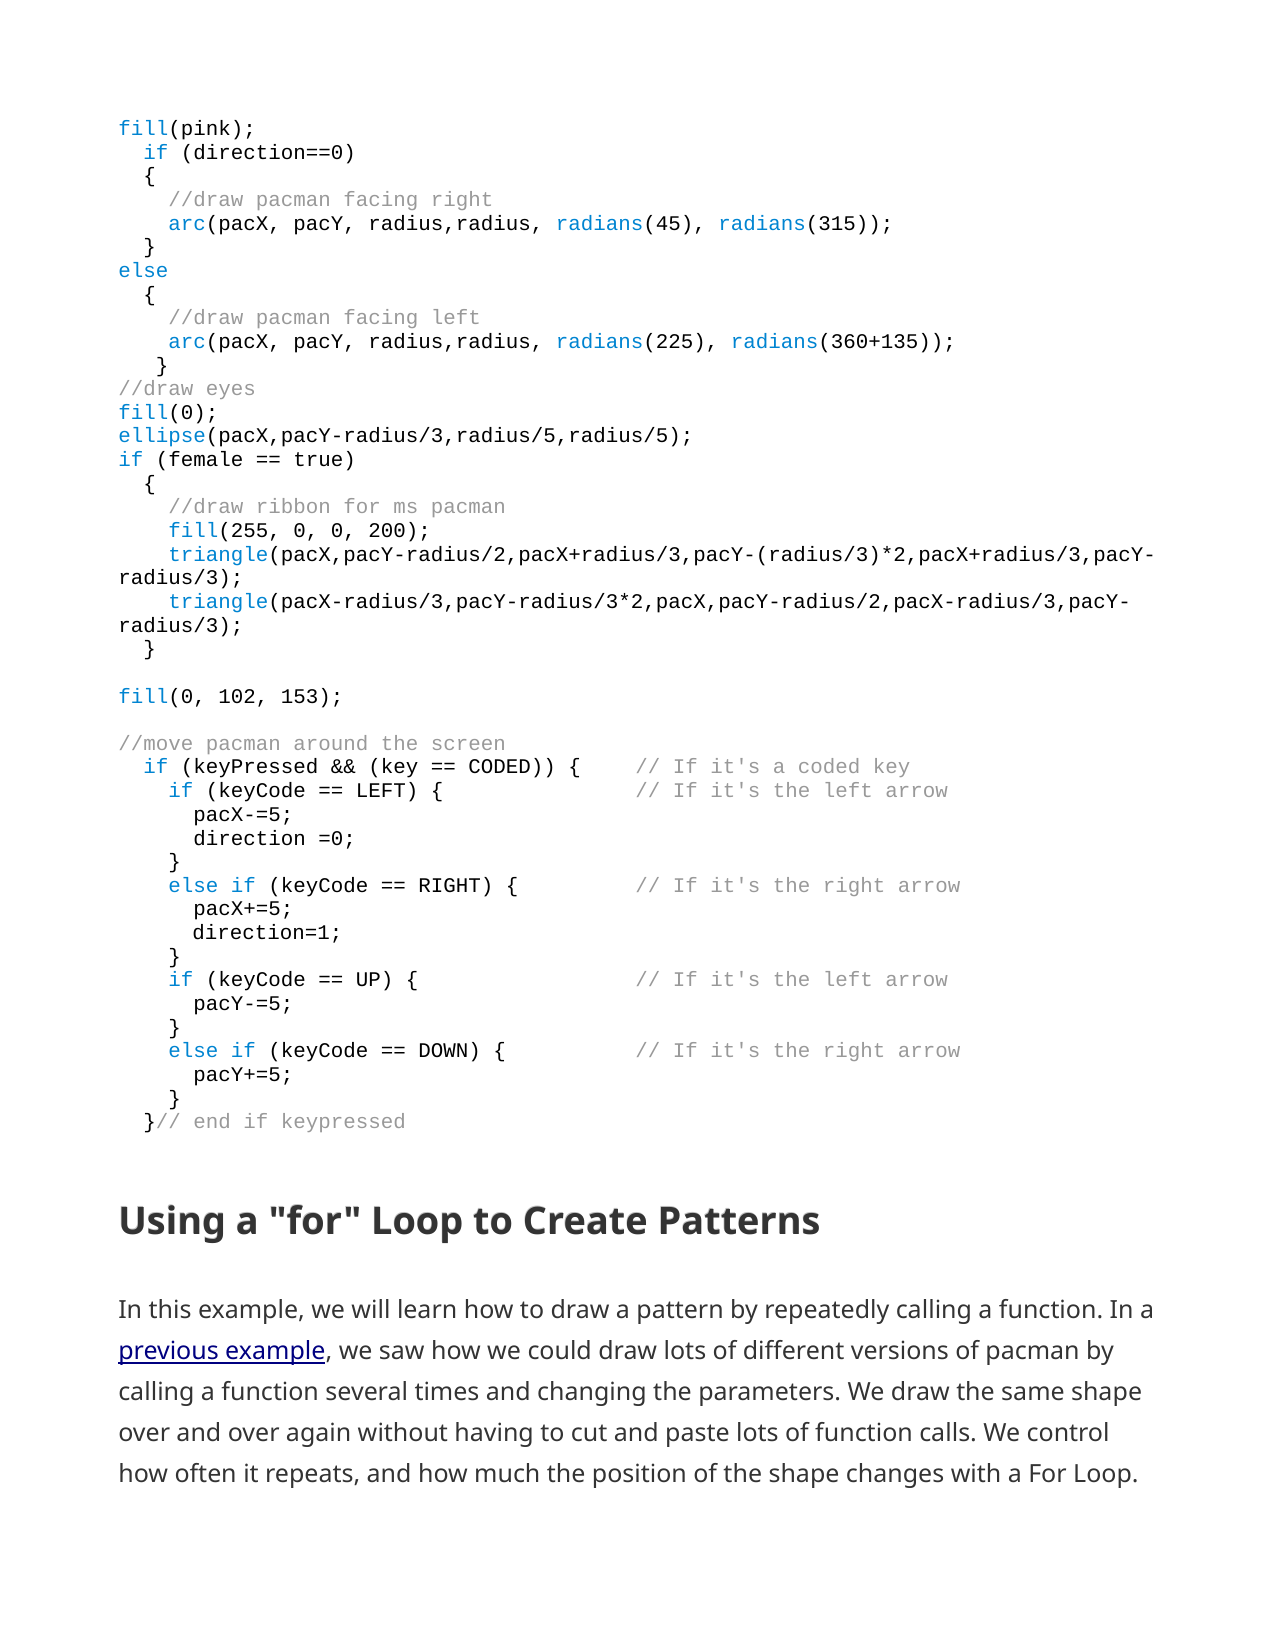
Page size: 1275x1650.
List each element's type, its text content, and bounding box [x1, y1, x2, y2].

text { [118, 473, 1157, 496]
text else if (keyCode == RIGHT) { // If it's the right arrow [118, 875, 1157, 898]
text if (female == true) [118, 449, 1157, 473]
text //draw eyes [118, 378, 1157, 402]
text arc(pacX, pacY, radius,radius, radians(225), radians(360+135)); [118, 331, 1157, 354]
text //draw pacman facing right [118, 189, 1157, 213]
text { [118, 284, 1157, 307]
text else [118, 260, 1157, 284]
text else if (keyCode == DOWN) { // If it's the right arrow [118, 1040, 1157, 1064]
text fill(255, 0, 0, 200); [118, 520, 1157, 544]
text }// end if keypressed [118, 1111, 1157, 1135]
text direction=1; [118, 922, 1157, 946]
text if (direction==0) [118, 142, 1157, 165]
text } [118, 1088, 1157, 1111]
subtitle Using a "for" Loop to Create Patterns [118, 1194, 1157, 1246]
text pacX+=5; [118, 898, 1157, 922]
text pacY-=5; [118, 993, 1157, 1017]
text { [118, 165, 1157, 189]
text } [118, 638, 1157, 662]
text } [118, 946, 1157, 969]
text } [118, 851, 1157, 875]
text ellipse(pacX,pacY-radius/3,radius/5,radius/5); [118, 426, 1157, 449]
text pacX-=5; [118, 804, 1157, 827]
text //draw ribbon for ms pacman [118, 496, 1157, 520]
text fill(0, 102, 153); [118, 686, 1157, 709]
text triangle(pacX-radius/3,pacY-radius/3*2,pacX,pacY-radius/2,pacX-radius/3,pacY-radius/3); [118, 591, 1157, 638]
text //draw pacman facing left [118, 307, 1157, 331]
text triangle(pacX,pacY-radius/2,pacX+radius/3,pacY-(radius/3)*2,pacX+radius/3,pacY-radius/3); [118, 544, 1157, 591]
text if (keyCode == UP) { // If it's the left arrow [118, 969, 1157, 993]
text direction =0; [118, 827, 1157, 851]
text if (keyPressed && (key == CODED)) { // If it's a coded key [118, 757, 1157, 780]
text arc(pacX, pacY, radius,radius, radians(45), radians(315)); [118, 213, 1157, 236]
text pacY+=5; [118, 1064, 1157, 1088]
text } [118, 354, 1157, 378]
text //move pacman around the screen [118, 733, 1157, 757]
text fill(0); [118, 402, 1157, 426]
text } [118, 1017, 1157, 1040]
text if (keyCode == LEFT) { // If it's the left arrow [118, 780, 1157, 804]
text } [118, 236, 1157, 260]
text fill(pink); [118, 118, 1157, 142]
text In this example, we will learn how to draw a pattern by repeatedly calling a function. In a previous example, we saw how we could draw lots of different versions of pacman by calling a function several times and changing the parameters. We draw the same shape over and over again without having to cut and paste lots of function calls. We control how often it repeats, and how much the position of the shape changes with a For Loop. [118, 1292, 1157, 1489]
